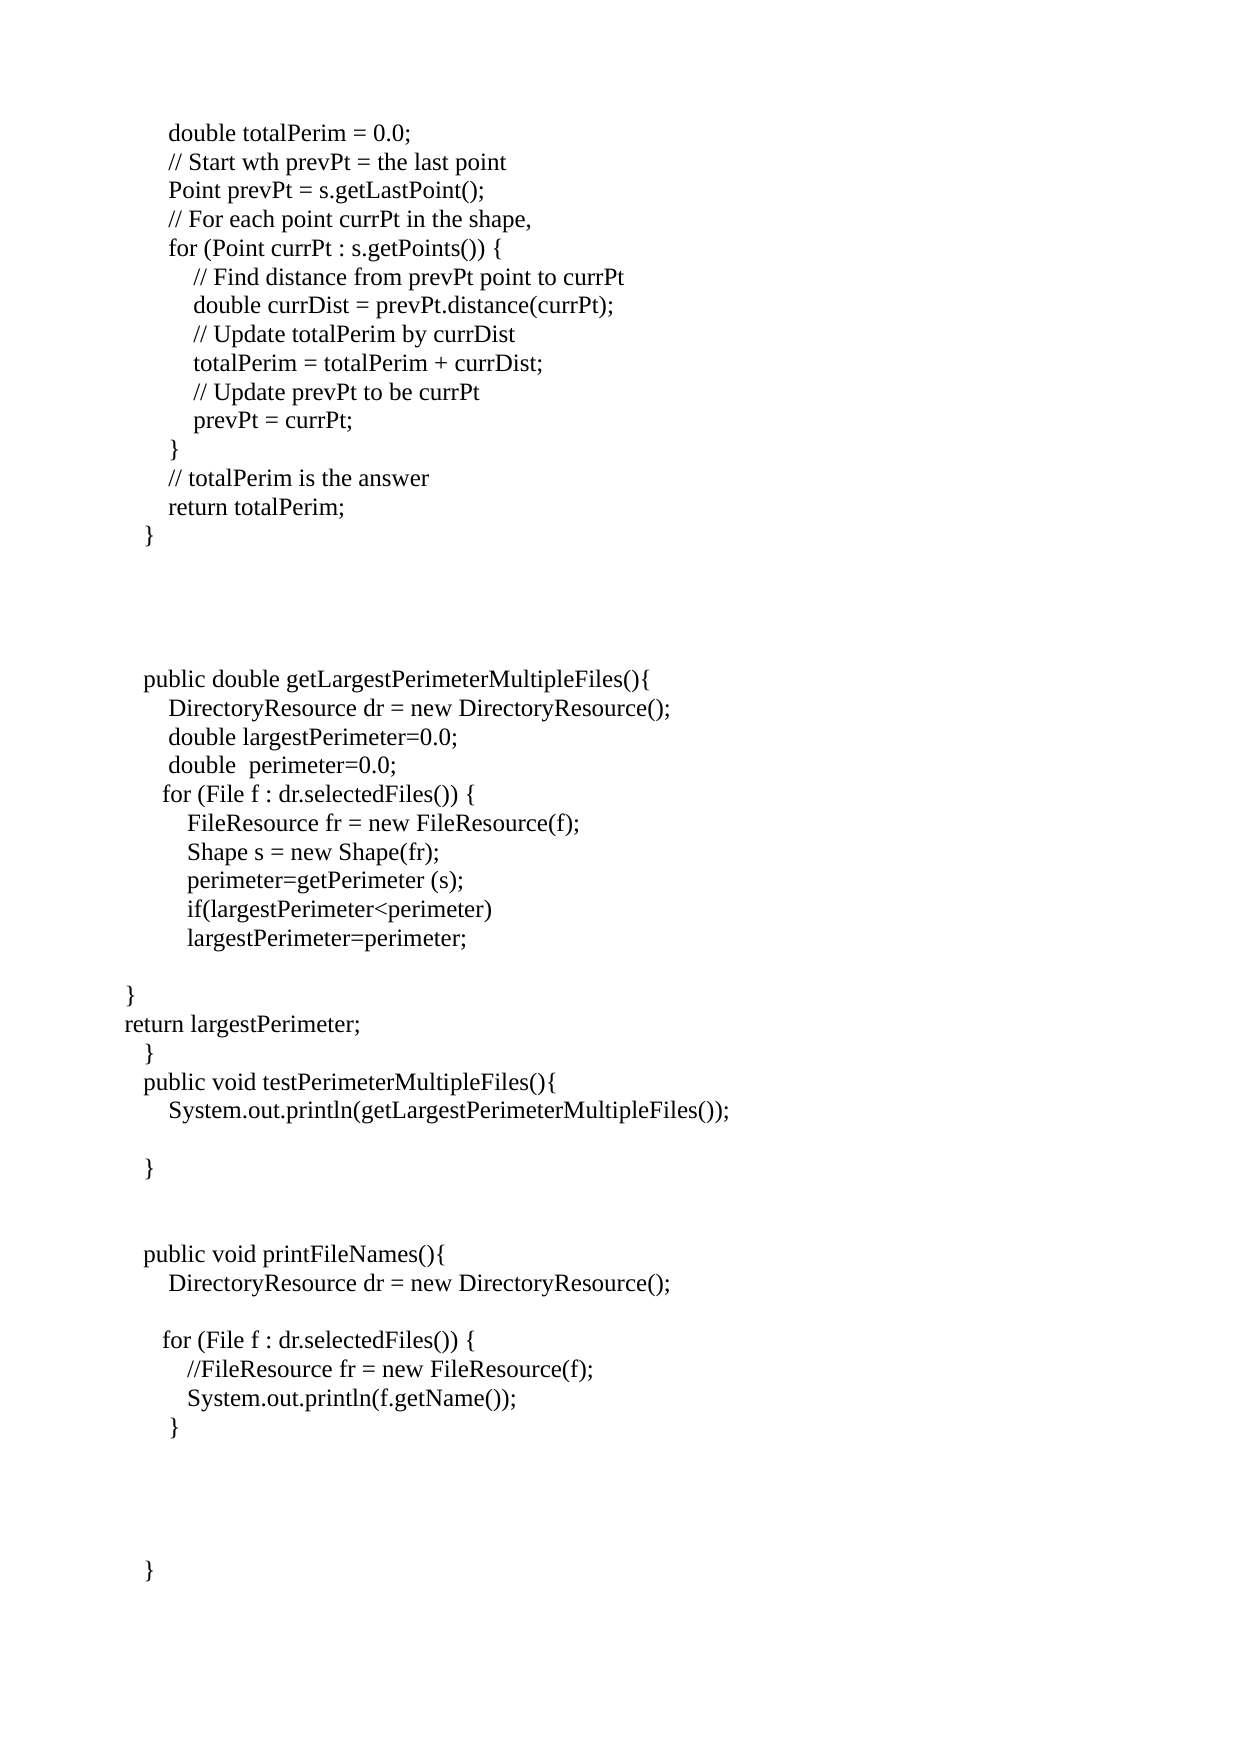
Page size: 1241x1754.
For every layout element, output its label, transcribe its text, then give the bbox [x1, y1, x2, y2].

text System.out.println(getLargestPerimeterMultipleFiles()); [118, 1096, 1122, 1124]
text double totalPerim = 0.0; [118, 118, 1122, 147]
text public void testPerimeterMultipleFiles(){ [118, 1067, 1122, 1096]
text } [118, 981, 1122, 1009]
text public void printFileNames(){ [118, 1239, 1122, 1268]
text } [118, 521, 1122, 549]
text public double getLargestPerimeterMultipleFiles(){ [118, 664, 1122, 693]
text } [118, 1153, 1122, 1182]
text for (Point currPt : s.getPoints()) { [118, 233, 1122, 262]
text perimeter=getPerimeter (s); [118, 866, 1122, 894]
text double currDist = prevPt.distance(currPt); [118, 291, 1122, 319]
text Shape s = new Shape(fr); [118, 837, 1122, 866]
text FileResource fr = new FileResource(f); [118, 808, 1122, 837]
text for (File f : dr.selectedFiles()) { [118, 1326, 1122, 1354]
text totalPerim = totalPerim + currDist; [118, 348, 1122, 377]
text // totalPerim is the answer [118, 463, 1122, 492]
text for (File f : dr.selectedFiles()) { [118, 779, 1122, 808]
text } [118, 1038, 1122, 1067]
text } [118, 434, 1122, 463]
text if(largestPerimeter<perimeter) [118, 894, 1122, 923]
text // For each point currPt in the shape, [118, 204, 1122, 233]
text return largestPerimeter; [118, 1009, 1122, 1038]
text return totalPerim; [118, 492, 1122, 521]
text double perimeter=0.0; [118, 751, 1122, 779]
text DirectoryResource dr = new DirectoryResource(); [118, 693, 1122, 722]
text Point prevPt = s.getLastPoint(); [118, 176, 1122, 204]
text // Find distance from prevPt point to currPt [118, 262, 1122, 291]
text } [118, 1556, 1122, 1584]
text //FileResource fr = new FileResource(f); [118, 1354, 1122, 1383]
text // Start wth prevPt = the last point [118, 147, 1122, 176]
text largestPerimeter=perimeter; [118, 923, 1122, 952]
text prevPt = currPt; [118, 406, 1122, 434]
text double largestPerimeter=0.0; [118, 722, 1122, 751]
text } [118, 1412, 1122, 1441]
text // Update totalPerim by currDist [118, 319, 1122, 348]
text DirectoryResource dr = new DirectoryResource(); [118, 1268, 1122, 1297]
text // Update prevPt to be currPt [118, 377, 1122, 406]
text System.out.println(f.getName()); [118, 1383, 1122, 1412]
